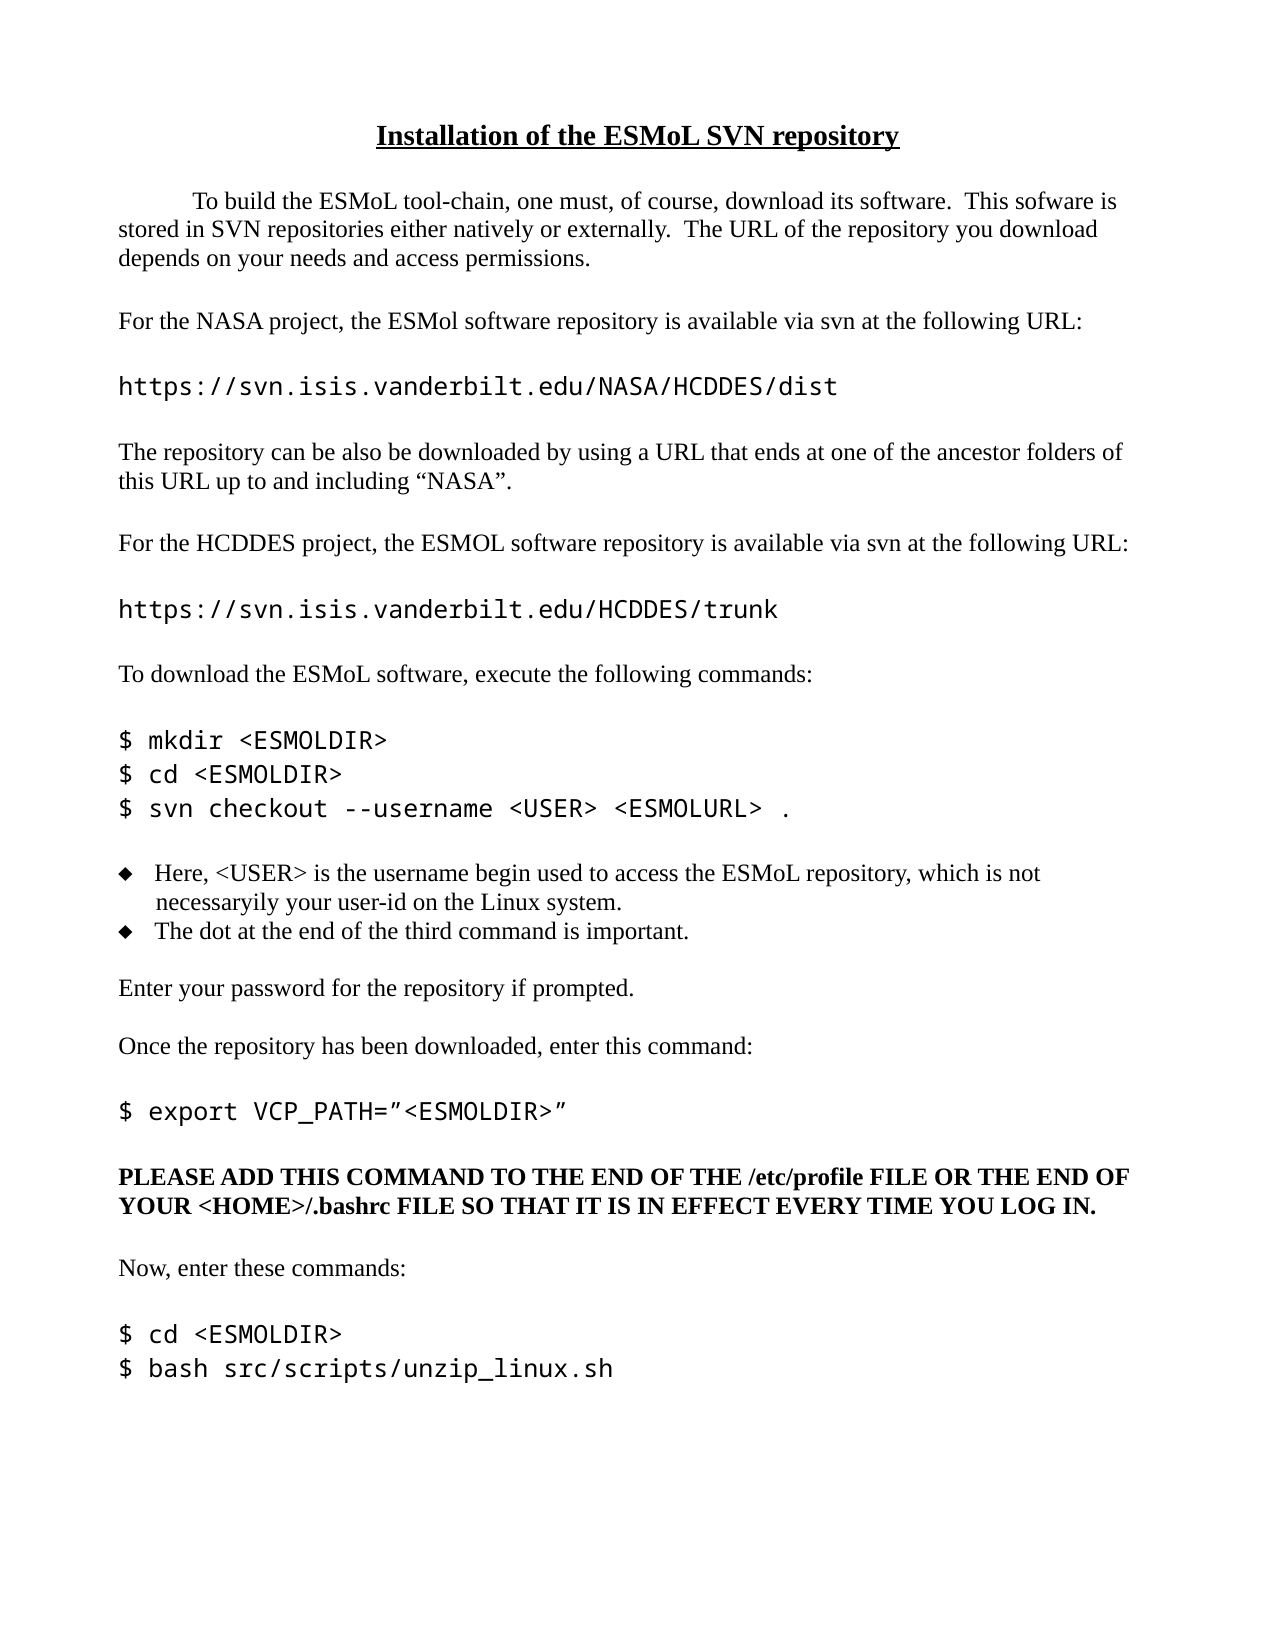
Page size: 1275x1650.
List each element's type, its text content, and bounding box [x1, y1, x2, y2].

text https://svn.isis.vanderbilt.edu/NASA/HCDDES/dist [118, 369, 1157, 403]
text Once the repository has been downloaded, enter this command: [118, 1031, 1157, 1060]
text $ cd <ESMOLDIR> [118, 756, 1157, 790]
list Here, <USER> is the username begin used to access the ESMoL repository, which is not necessaryily your user-id on the Linux system. [118, 858, 1157, 916]
text For the HCDDES project, the ESMOL software repository is available via svn at the following URL: [118, 528, 1157, 557]
text The repository can be also be downloaded by using a URL that ends at one of the ancestor folders of this URL up to and including “NASA”. [118, 437, 1157, 494]
text Now, enter these commands: [118, 1253, 1157, 1282]
text $ export VCP_PATH=”<ESMOLDIR>” [118, 1094, 1157, 1128]
text https://svn.isis.vanderbilt.edu/HCDDES/trunk [118, 591, 1157, 625]
text PLEASE ADD THIS COMMAND TO THE END OF THE /etc/profile FILE OR THE END OF YOUR <HOME>/.bashrc FILE SO THAT IT IS IN EFFECT EVERY TIME YOU LOG IN. [118, 1162, 1157, 1219]
text $ mkdir <ESMOLDIR> [118, 722, 1157, 756]
text $ svn checkout --username <USER> <ESMOLURL> . [118, 790, 1157, 824]
text For the NASA project, the ESMol software repository is available via svn at the following URL: [118, 306, 1157, 335]
text To download the ESMoL software, execute the following commands: [118, 659, 1157, 688]
text To build the ESMoL tool-chain, one must, of course, download its software. This sofware is stored in SVN repositories either natively or externally. The URL of the repository you download depends on your needs and access permissions. [118, 186, 1157, 272]
text Enter your password for the repository if prompted. [118, 973, 1157, 1002]
text $ bash src/scripts/unzip_linux.sh [118, 1350, 1157, 1384]
text $ cd <ESMOLDIR> [118, 1316, 1157, 1350]
list The dot at the end of the third command is important. [118, 916, 1157, 945]
text Installation of the ESMoL SVN repository [118, 118, 1157, 152]
